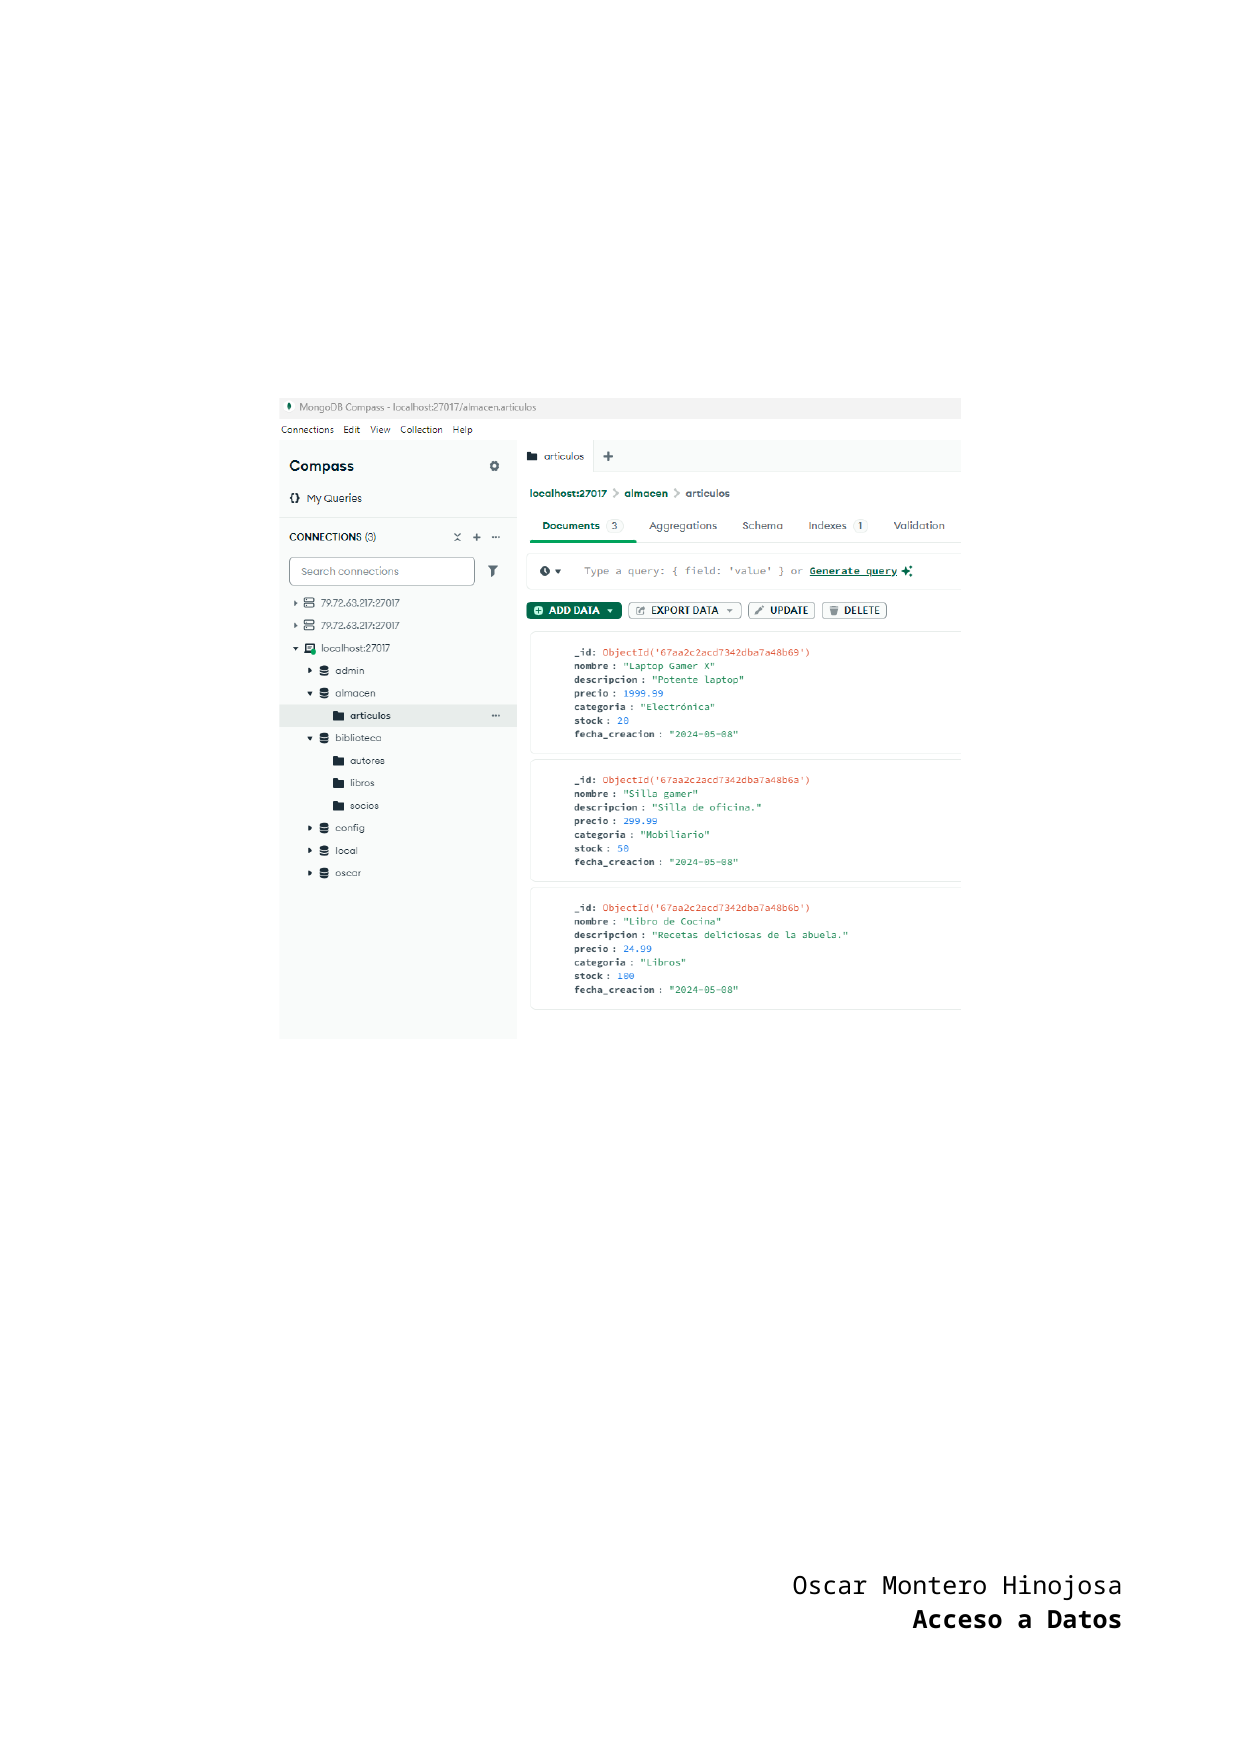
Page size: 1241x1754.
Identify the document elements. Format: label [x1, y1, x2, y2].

picture [279, 398, 961, 1039]
